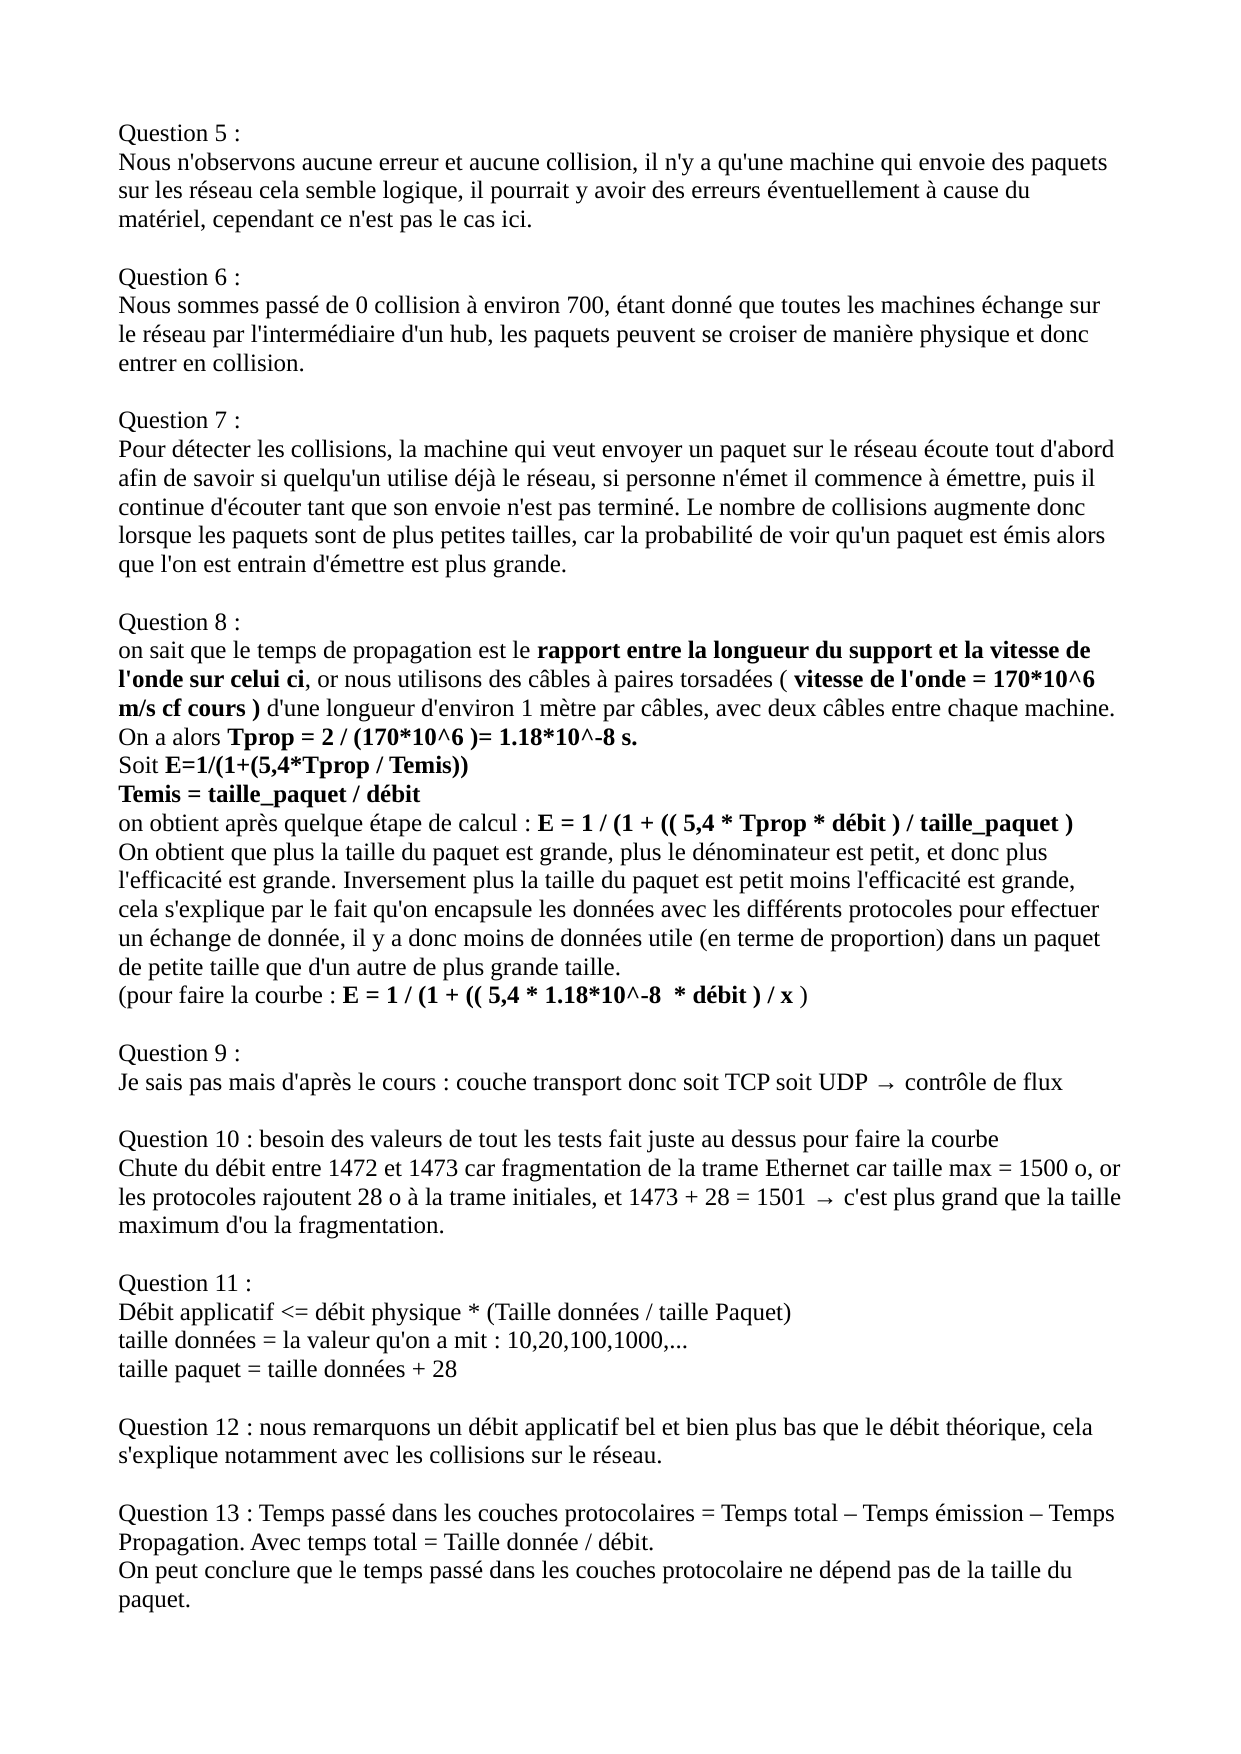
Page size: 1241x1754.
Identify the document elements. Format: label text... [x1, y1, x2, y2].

text Question 7 : [118, 406, 1122, 434]
text Question 8 : [118, 607, 1122, 636]
text Soit E=1/(1+(5,4*Tprop / Temis)) [118, 751, 1122, 779]
text taille paquet = taille données + 28 [118, 1354, 1122, 1383]
text Pour détecter les collisions, la machine qui veut envoyer un paquet sur le réseau écoute tout d'abord afin de savoir si quelqu'un utilise déjà le réseau, si personne n'émet il commence à émettre, puis il continue d'écouter tant que son envoie n'est pas terminé. Le nombre de collisions augmente donc lorsque les paquets sont de plus petites tailles, car la probabilité de voir qu'un paquet est émis alors que l'on est entrain d'émettre est plus grande. [118, 434, 1122, 578]
text Question 11 : [118, 1268, 1122, 1297]
text On obtient que plus la taille du paquet est grande, plus le dénominateur est petit, et donc plus l'efficacité est grande. Inversement plus la taille du paquet est petit moins l'efficacité est grande, cela s'explique par le fait qu'on encapsule les données avec les différents protocoles pour effectuer un échange de donnée, il y a donc moins de données utile (en terme de proportion) dans un paquet de petite taille que d'un autre de plus grande taille. [118, 837, 1122, 981]
text Débit applicatif <= débit physique * (Taille données / taille Paquet) [118, 1297, 1122, 1326]
text Question 13 : Temps passé dans les couches protocolaires = Temps total – Temps émission – Temps Propagation. Avec temps total = Taille donnée / débit. [118, 1498, 1122, 1556]
text taille données = la valeur qu'on a mit : 10,20,100,1000,... [118, 1326, 1122, 1354]
text Nous sommes passé de 0 collision à environ 700, étant donné que toutes les machines échange sur le réseau par l'intermédiaire d'un hub, les paquets peuvent se croiser de manière physique et donc entrer en collision. [118, 291, 1122, 377]
text (pour faire la courbe : E = 1 / (1 + (( 5,4 * 1.18*10^-8 * débit ) / x ) [118, 981, 1122, 1009]
text on obtient après quelque étape de calcul : E = 1 / (1 + (( 5,4 * Tprop * débit ) / taille_paquet ) [118, 808, 1122, 837]
text Chute du débit entre 1472 et 1473 car fragmentation de la trame Ethernet car taille max = 1500 o, or les protocoles rajoutent 28 o à la trame initiales, et 1473 + 28 = 1501 → c'est plus grand que la taille maximum d'ou la fragmentation. [118, 1153, 1122, 1239]
text on sait que le temps de propagation est le rapport entre la longueur du support et la vitesse de l'onde sur celui ci, or nous utilisons des câbles à paires torsadées ( vitesse de l'onde = 170*10^6 m/s cf cours ) d'une longueur d'environ 1 mètre par câbles, avec deux câbles entre chaque machine. [118, 636, 1122, 722]
text Je sais pas mais d'après le cours : couche transport donc soit TCP soit UDP → contrôle de flux [118, 1067, 1122, 1096]
text Nous n'observons aucune erreur et aucune collision, il n'y a qu'une machine qui envoie des paquets sur les réseau cela semble logique, il pourrait y avoir des erreurs éventuellement à cause du matériel, cependant ce n'est pas le cas ici. [118, 147, 1122, 233]
text Question 10 : besoin des valeurs de tout les tests fait juste au dessus pour faire la courbe [118, 1124, 1122, 1153]
text On peut conclure que le temps passé dans les couches protocolaire ne dépend pas de la taille du paquet. [118, 1556, 1122, 1613]
text On a alors Tprop = 2 / (170*10^6 )= 1.18*10^-8 s. [118, 722, 1122, 751]
text Question 5 : [118, 118, 1122, 147]
text Question 12 : nous remarquons un débit applicatif bel et bien plus bas que le débit théorique, cela s'explique notamment avec les collisions sur le réseau. [118, 1412, 1122, 1469]
text Question 9 : [118, 1038, 1122, 1067]
text Question 6 : [118, 262, 1122, 291]
text Temis = taille_paquet / débit [118, 779, 1122, 808]
